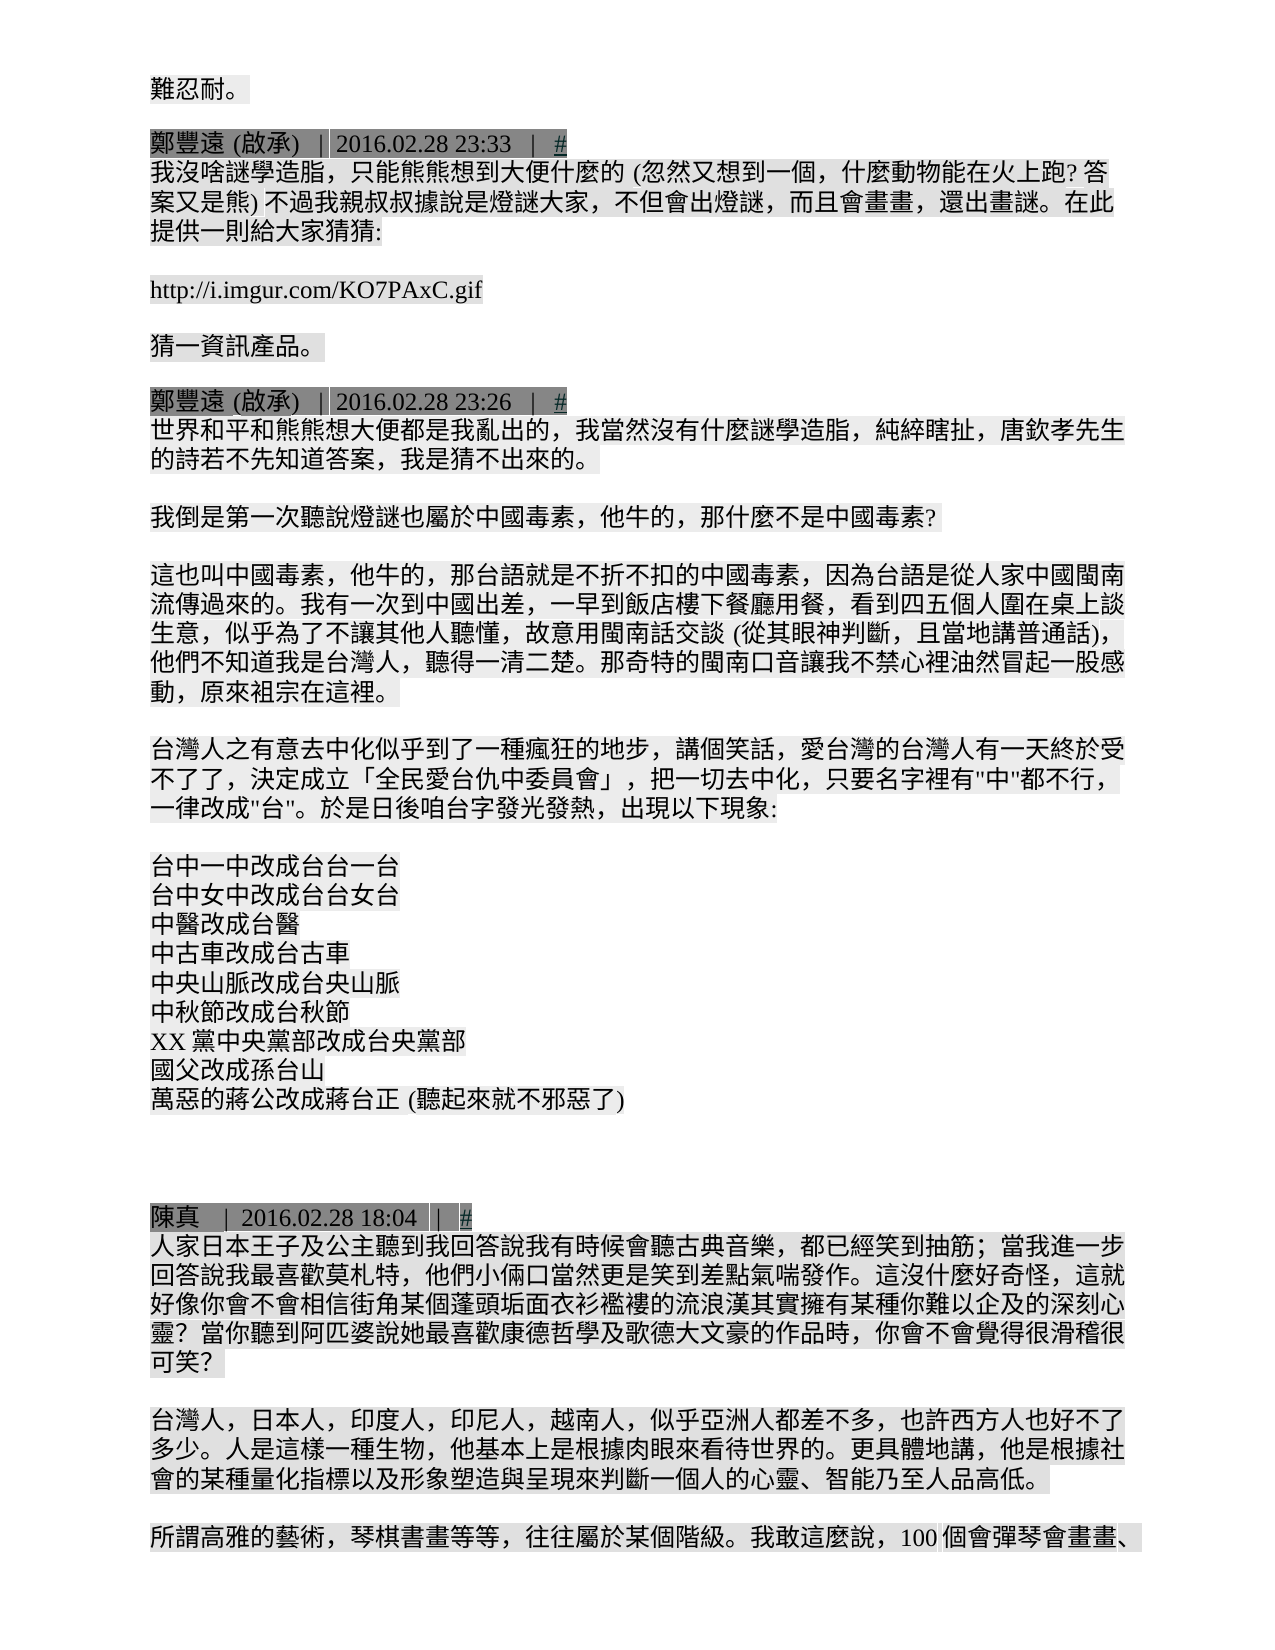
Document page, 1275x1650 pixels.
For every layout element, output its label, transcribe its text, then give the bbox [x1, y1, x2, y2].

text 鄭豐遠 (啟承) | 2016.02.28 23:26 | # [150, 387, 1125, 416]
text 一個人可以做好事也可以做壞事，但最好別做窩囊沒出息的事。這些年，市面上不是一堆過去恐怖時代從未聽聞的威武愛台志士突然全都英勇地冒出來嗎，帶領一些蠢到爆的學生之類，整天對付蔣公與國父銅像。 吃飽太閒幹些蠢事自然也是一種自由，但讓人不可思議的不是他們的行為，而是他們威武不能屈、顧盼自雄的態度。這恐怕會比你當今在伊拉克整天對付海珊銅像還更可笑。畢竟海珊幾年前才剛被美國人殺死，但是蔣公國父都民國幾年前的事了，甚至早已被抹黑成彷彿全然一無是處的過街老鼠。 對付國父、蔣公其實還不夠威武，理應摧毀所有日據時代的殖民遺跡、遺毒才對，搗毀所有日本料理店和所有日本商品，最好上溯到荷蘭時期的種種遺毒遺跡也應一併殲滅。你看，可笑的大陸，竟然還有長城，那可是暴君秦始皇的千古罪行遺跡啊，犧牲十萬條人命才蓋成，豈可讓它繼續污染祖國大地。 另外還有故宮、紫禁城以及歷代君王的遺跡遺毒、帝王陵寢、兵馬俑等等等等等等，就像埃及的金字塔，全都是專制遺毒，竟然遍佈祖國，到處都是，是可忍孰不可忍，怎麼可以向聯合國申請世界遺產，應該統統一把火燒掉才對。 當我們談起這樣那樣無日無之的各種令人痛苦的愚蠢荒唐行徑，竟出之以玩笑，多少意味著你家的事已經不再是我家的事。這個島要怎麼個腐爛法，我也管不著了，只求個清靜與安全，盼望有一天，能夠跟這個島一清二楚，輕重各自一方，再無瓜葛。 善惡或可共一軛，輕重卻是難與同。世上好壞全可忍，唯獨輕難耐。輕薄窩囊可笑之事最難忍耐。 [150, 75, 1125, 104]
text 世界和平和熊熊想大便都是我亂出的，我當然沒有什麼謎學造脂，純綷瞎扯，唐欽孝先生的詩若不先知道答案，我是猜不出來的。 我倒是第一次聽說燈謎也屬於中國毒素，他牛的，那什麼不是中國毒素? 這也叫中國毒素，他牛的，那台語就是不折不扣的中國毒素，因為台語是從人家中國閩南流傳過來的。我有一次到中國出差，一早到飯店樓下餐廳用餐，看到四五個人圍在桌上談生意，似乎為了不讓其他人聽懂，故意用閩南話交談 (從其眼神判斷，且當地講普通話)，他們不知道我是台灣人，聽得一清二楚。那奇特的閩南口音讓我不禁心裡油然冒起一股感動，原來袓宗在這裡。 台灣人之有意去中化似乎到了一種瘋狂的地步，講個笑話，愛台灣的台灣人有一天終於受不了了，決定成立「全民愛台仇中委員會」，把一切去中化，只要名字裡有"中"都不行，一律改成"台"。於是日後咱台字發光發熱，出現以下現象: 台中一中改成台台一台 台中女中改成台台女台 中醫改成台醫 中古車改成台古車 中央山脈改成台央山脈 中秋節改成台秋節 XX黨中央黨部改成台央黨部 國父改成孫台山 萬惡的蔣公改成蔣台正 (聽起來就不邪惡了) [150, 416, 1125, 1178]
text 人家日本王子及公主聽到我回答說我有時候會聽古典音樂，都已經笑到抽筋；當我進一步回答說我最喜歡莫札特，他們小倆口當然更是笑到差點氣喘發作。這沒什麼好奇怪，這就好像你會不會相信街角某個蓬頭垢面衣衫襤褸的流浪漢其實擁有某種你難以企及的深刻心靈？當你聽到阿匹婆說她最喜歡康德哲學及歌德大文豪的作品時，你會不會覺得很滑稽很可笑？ 台灣人，日本人，印度人，印尼人，越南人，似乎亞洲人都差不多，也許西方人也好不了多少。人是這樣一種生物，他基本上是根據肉眼來看待世界的。更具體地講，他是根據社會的某種量化指標以及形象塑造與呈現來判斷一個人的心靈、智能乃至人品高低。 所謂高雅的藝術，琴棋書畫等等，往往屬於某個階級。我敢這麼說，100個會彈琴會畫畫、懂得許多樂器樂理、看過無數歌劇、經常趕場各種所謂藝術影展、喜歡吊書袋寫什麼影評的，100個大概有99個都是藝術白癡。他們不是真的喜歡什麼藝術，他們只是覺得這樣很炫，很優雅，加上他們優渥的出身背景，大多從小就學了許多所謂才藝，琴棋書畫樣樣都會。 那兩個日本鬼子就是這樣，經常聽他們在誇說他們在英國已經看了兩百七十幾場的歌劇，不管多昂貴，他們都說藝術無價，值得。而我呢，我在英國十年，連一場歌劇也沒看過。唯一看過的一齣是普契尼的Tosca，是在捷克布拉格花了台幣不到50元買的黃牛票(看一個捷克阿伯深夜寒風中還在賣黃牛票，有點不忍心，所以才跟他買)，買在最後一排。記得劇裏好像有人上吊，因為坐在最後面，只能看到吊死者的一雙腳丫，都還看不到全屍。 老實說，別說在英國看歌劇動輒數千元起跳，就算歌劇是免費的，我也沒什麼動機想去看，因為感覺不對，氣味不對。至於不對在哪，我也說不上來，就只覺得彆扭做作，況且也沒聽過誰唱得特別好或排演得特別好的。但是，"高雅的藝術愛好者" 就不是這樣了，他們聽的都是百萬音響，用的都是二十萬起跳的名貴相機。而我呢，我一直到1992年左右在馬偕醫院工作時才買了生平第一個CD播放器，大約是一千八買的。你想，高雅的藝術者看了你這種寒酸樣，連那樣的一千多元音質你也聽得下去？你想，人家會如何看待你？ 面對藝術，高雅的藝術愛好者們會尖叫，會唯恐天下不知地狂喜狂悲，會熱淚盈眶，會這樣那樣；說起藝術來，更是特愛分析，無數專業術語，讓人有聽沒有懂，像個評論人似的，有時我都不知道他們究竟是在看電影、聽音樂，還是在想電影、想音樂，是不是用錯大腦區塊了？ 說起音樂與作曲，一堆專有名詞我是根本一個也不懂，我連五線譜至今都看不懂，我得慢慢數半天，才知道該發出什麼音。曾經被迫參加合唱團，純粹只是因為音質低沉迷死人，倒是跟音樂扯不上半點關係。平常跟人講話，也只是講一些在旁人聽起來也許很幼稚無知或低俗或自曝其短、自貶身價的蠢話傻話，絕不會去講什麼音樂、藝術、琴棋書畫的；在社會形象的呈現上，不折不扣就是個藝術白癡兼文化低能兒。說來其實也是某種事實，我從小到大最怕音樂課和美術課，樂理看不懂，美術課幾乎都是徘徊在 "丙" 左右。這時候，人家精通十五種樂器、看過三百場歌劇、隨手就能畫出美美的圖、拍出美美照片的公主與王子，當他聽到你說最喜歡莫札特時，笑到抽筋就已經算很有修養的了。 不光是音樂，任何事情都一樣。比方說，我若對著崇拜綠色人渣的綠色粉絲們 (乃至一般人其實也一樣)，我若跟他們說我在政治上或社運上有過哪些極具關鍵性的長年貢獻，家破人亡，生死以之；不用多，我只需講個百分之一的作為，你想，人們聽了，是不是會很尷尬，以為我在吹牛，以為我很想膨漲自己，或直接笑破肚皮都有可能。再比方說，十年前或許大家會信，但現在我若跟任何一個台灣學界的人說，我自信擁有足以流傳於世的某種學術能力與哲學天賦；或是跟人說，我的指導教授說他教書三十年，我是他無數學生中最優秀的三位學生之一，你想，大家聽了是不是會笑到滿地找牙。 理解人事物是一種能力，我相信這樣一種並非訴諸肉眼的能力，恰恰就是一種藝術欣賞能力。具有這樣一種能力者，老實說，我一生沒見過幾個。我這樣講，純粹是實話，但是我知道各位聽了恐怕會很不以為然，以為我驕傲，但我沒有一絲驕傲之意，我反倒是懷著很深的痛苦來講這樣一些話。因為，做為一個異類，天底下最好的禮物不過就是情感與理解，就像聶隱娘裏那隻鸞，看到鏡子，以為是同類，不禁發出悲鳴，終日狂舞而絕。我的評價當然不一定對，也許各位才是藝術天才哲學天才，而我只是一介莽夫也說不定。但不管怎麼樣，我這樣講，不管講對講錯，都不是出於任何虛榮與驕傲，而是出於揮之不去的巨大痛苦。 很奇怪的是，我明明有的東西，沒有人相信；而我明明沒有的東西，大家卻硬是認定我有一大堆，例如鈔票。為什麼呢？因為我是醫生。醫生怎麼可能沒錢？但我確實就是沒錢，比起窮人當然有錢，但是比起絕大多數人卻差多了。 [150, 1232, 1125, 1552]
text 我沒啥謎學造脂，只能熊熊想到大便什麼的 (忽然又想到一個，什麼動物能在火上跑? 答案又是熊) 不過我親叔叔據說是燈謎大家，不但會出燈謎，而且會畫畫，還出畫謎。在此提供一則給大家猜猜: http://i.imgur.com/KO7PAxC.gif 猜一資訊產品。 [150, 158, 1125, 362]
text 陳真 | 2016.02.28 18:04 | # [150, 1203, 1125, 1232]
text 鄭豐遠 (啟承) | 2016.02.28 23:33 | # [150, 129, 1125, 158]
